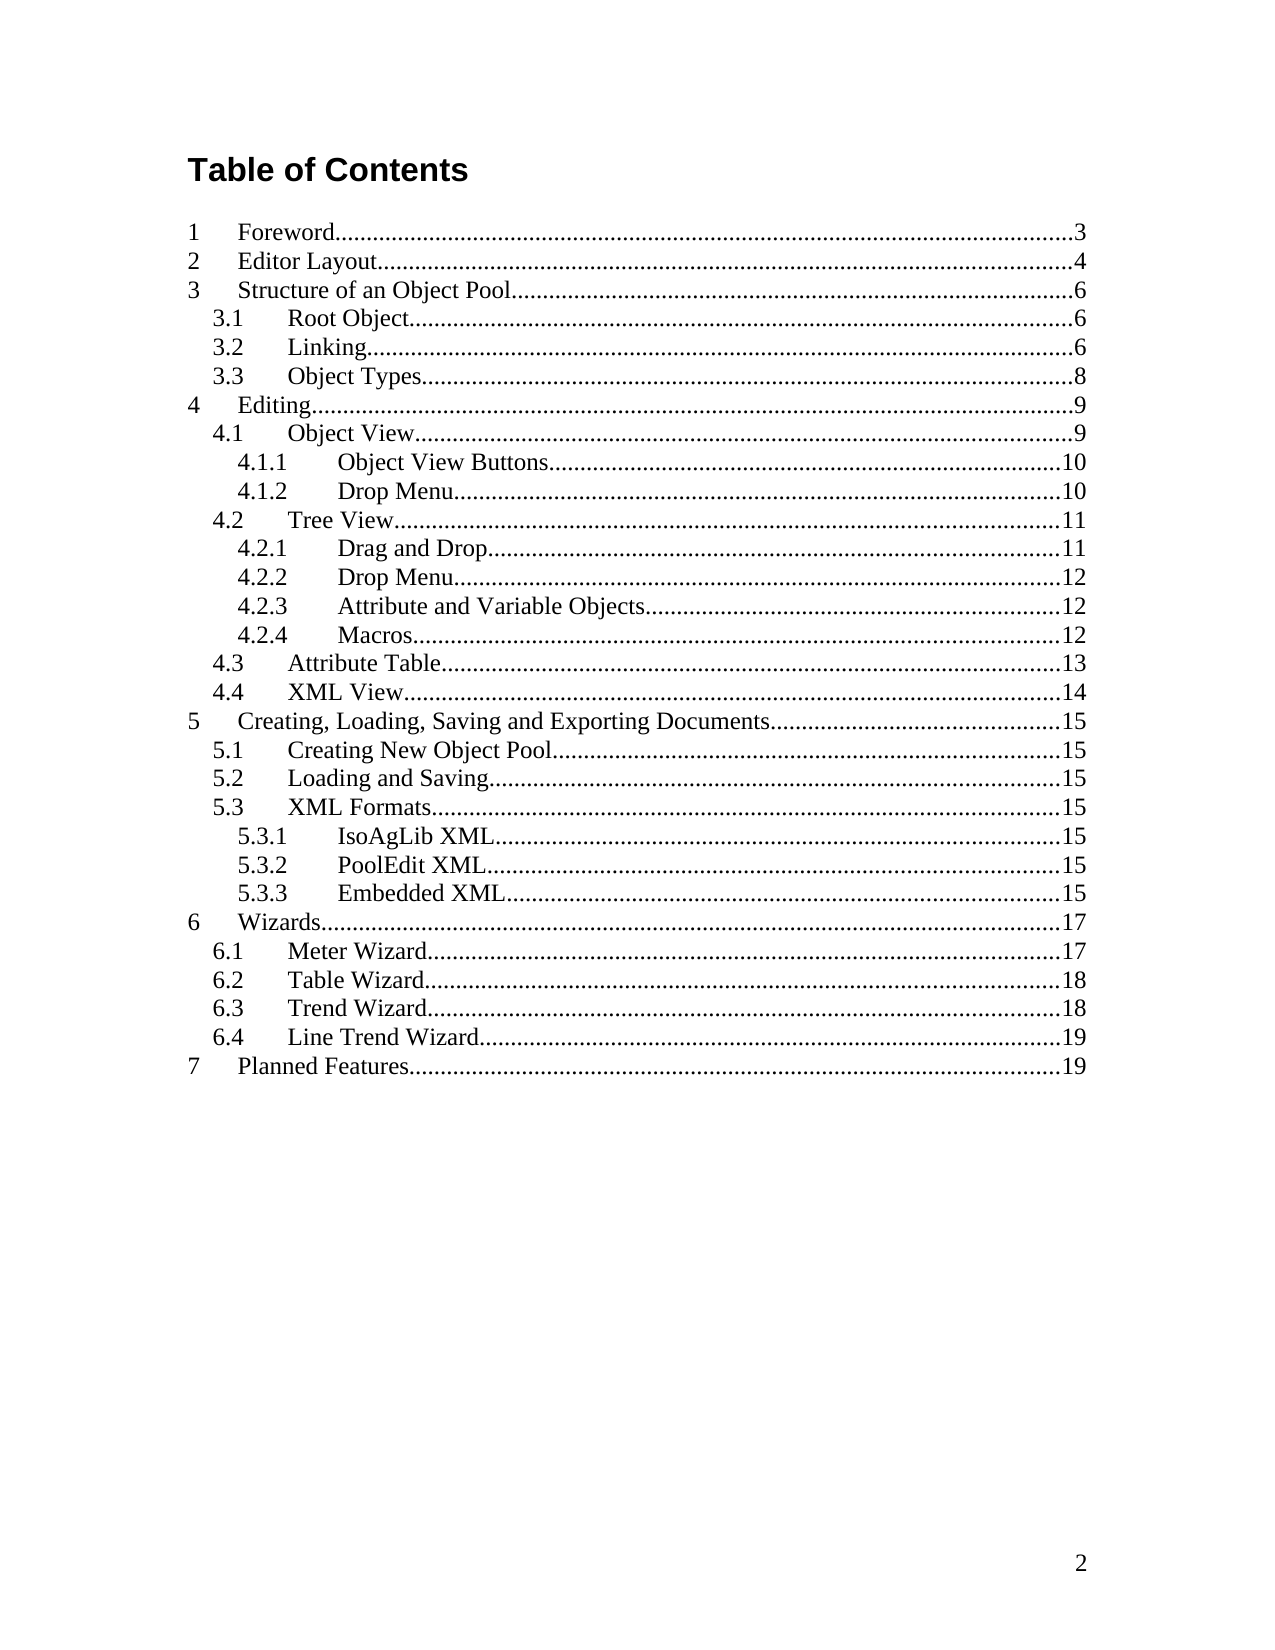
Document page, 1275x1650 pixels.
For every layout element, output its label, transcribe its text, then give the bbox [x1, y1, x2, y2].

text 6.2 Table Wizard 18 [212, 965, 1087, 993]
text 4.1.1 Object View Buttons 10 [237, 447, 1087, 476]
text 4.1 Object View 9 [212, 418, 1087, 447]
text 4.2.1 Drag and Drop 11 [237, 533, 1087, 562]
text 5 Creating, Loading, Saving and Exporting Documents 15 [187, 706, 1087, 735]
text 4.3 Attribute Table 13 [212, 648, 1087, 677]
text 5.3 XML Formats 15 [212, 792, 1087, 821]
text 5.2 Loading and Saving 15 [212, 763, 1087, 792]
text 4 Editing 9 [187, 390, 1087, 418]
text 4.2 Tree View 11 [212, 505, 1087, 533]
text 3.3 Object Types 8 [212, 361, 1087, 390]
text 5.1 Creating New Object Pool 15 [212, 735, 1087, 763]
text 3 Structure of an Object Pool 6 [187, 275, 1087, 303]
text 4.2.2 Drop Menu 12 [237, 562, 1087, 591]
text 3.2 Linking 6 [212, 332, 1087, 361]
text 6.3 Trend Wizard 18 [212, 993, 1087, 1022]
text 5.3.2 PoolEdit XML 15 [237, 850, 1087, 878]
text 6.1 Meter Wizard 17 [212, 936, 1087, 965]
text 5.3.1 IsoAgLib XML 15 [237, 821, 1087, 850]
text 2 Editor Layout 4 [187, 246, 1087, 275]
text 4.2.3 Attribute and Variable Objects 12 [237, 591, 1087, 620]
text Table of Contents [187, 150, 1087, 188]
text 7 Planned Features 19 [187, 1051, 1087, 1080]
text 4.4 XML View 14 [212, 677, 1087, 706]
text 4.2.4 Macros 12 [237, 620, 1087, 648]
text 6 Wizards 17 [187, 907, 1087, 936]
text 1 Foreword 3 [187, 217, 1087, 246]
text 5.3.3 Embedded XML 15 [237, 878, 1087, 907]
text 3.1 Root Object 6 [212, 303, 1087, 332]
text 4.1.2 Drop Menu 10 [237, 476, 1087, 505]
text 6.4 Line Trend Wizard 19 [212, 1022, 1087, 1051]
